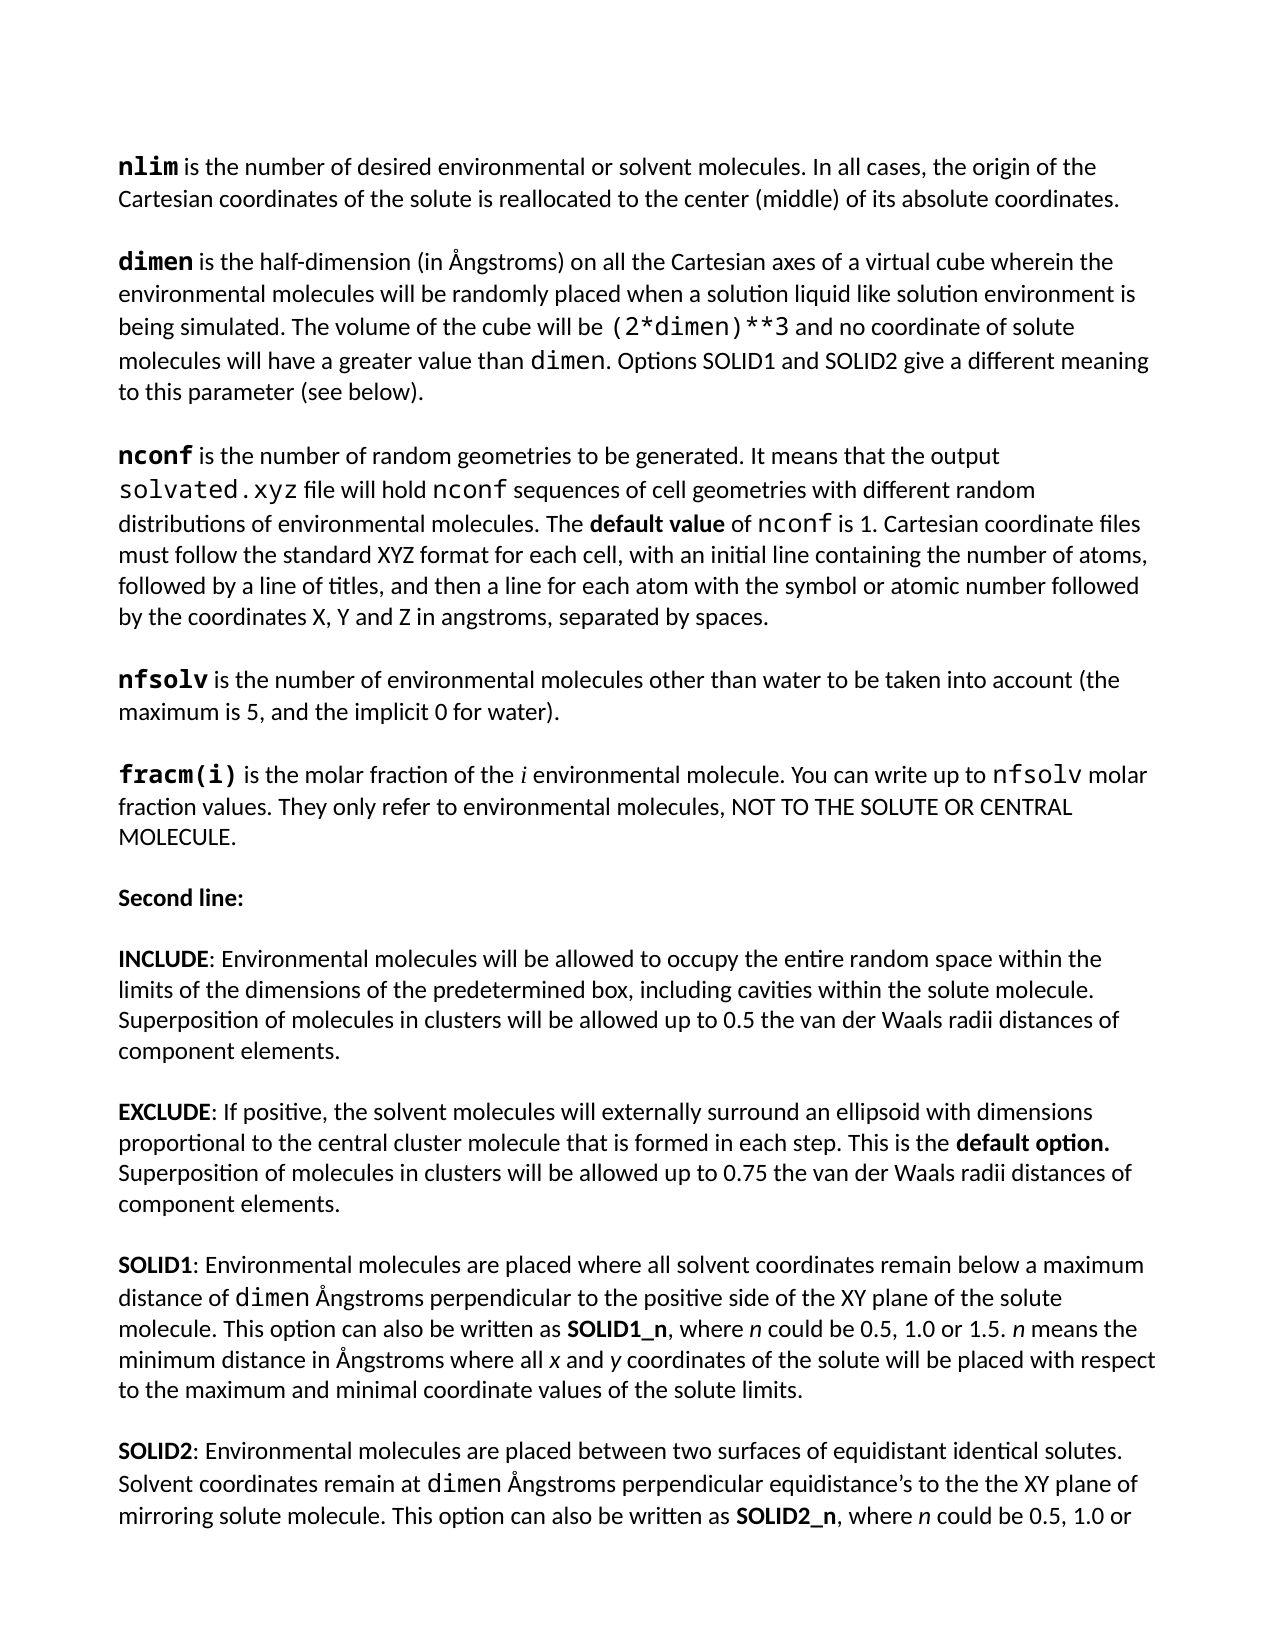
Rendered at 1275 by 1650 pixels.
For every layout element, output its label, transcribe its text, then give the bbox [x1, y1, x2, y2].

text nconf is the number of random geometries to be generated. It means that the output solvated.xyz file will hold nconf sequences of cell geometries with different random distributions of environmental molecules. The default value of nconf is 1. Cartesian coordinate files must follow the standard XYZ format for each cell, with an initial line containing the number of atoms, followed by a line of titles, and then a line for each atom with the symbol or atomic number followed by the coordinates X, Y and Z in angstroms, separated by spaces. [118, 437, 1157, 631]
text SOLID1: Environmental molecules are placed where all solvent coordinates remain below a maximum distance of dimen Ångstroms perpendicular to the positive side of the XY plane of the solute molecule. This option can also be written as SOLID1_n, where n could be 0.5, 1.0 or 1.5. n means the minimum distance in Ångstroms where all x and y coordinates of the solute will be placed with respect to the maximum and minimal coordinate values of the solute limits. [118, 1249, 1157, 1405]
text nlim is the number of desired environmental or solvent molecules. In all cases, the origin of the Cartesian coordinates of the solute is reallocated to the center (middle) of its absolute coordinates. [118, 149, 1157, 213]
text INCLUDE: Environmental molecules will be allowed to occupy the entire random space within the limits of the dimensions of the predetermined box, including cavities within the solute molecule. Superposition of molecules in clusters will be allowed up to 0.5 the van der Waals radii distances of component elements. [118, 943, 1157, 1066]
text dimen is the half-dimension (in Ångstroms) on all the Cartesian axes of a virtual cube wherein the environmental molecules will be randomly placed when a solution liquid like solution environment is being simulated. The volume of the cube will be (2*dimen)**3 and no coordinate of solute molecules will have a greater value than dimen. Options SOLID1 and SOLID2 give a different meaning to this parameter (see below). [118, 244, 1157, 407]
text Second line: [118, 882, 1157, 913]
text nfsolv is the number of environmental molecules other than water to be taken into account (the maximum is 5, and the implicit 0 for water). [118, 662, 1157, 726]
text fracm(i) is the molar fraction of the i environmental molecule. You can write up to nfsolv molar fraction values. They only refer to environmental molecules, NOT TO THE SOLUTE OR CENTRAL MOLECULE. [118, 757, 1157, 852]
text EXCLUDE: If positive, the solvent molecules will externally surround an ellipsoid with dimensions proportional to the central cluster molecule that is formed in each step. This is the default option. Superposition of molecules in clusters will be allowed up to 0.75 the van der Waals radii distances of component elements. [118, 1096, 1157, 1218]
text SOLID2: Environmental molecules are placed between two surfaces of equidistant identical solutes. Solvent coordinates remain at dimen Ångstroms perpendicular equidistance’s to the the XY plane of mirroring solute molecule. This option can also be written as SOLID2_n, where n could be 0.5, 1.0 or [118, 1435, 1157, 1531]
